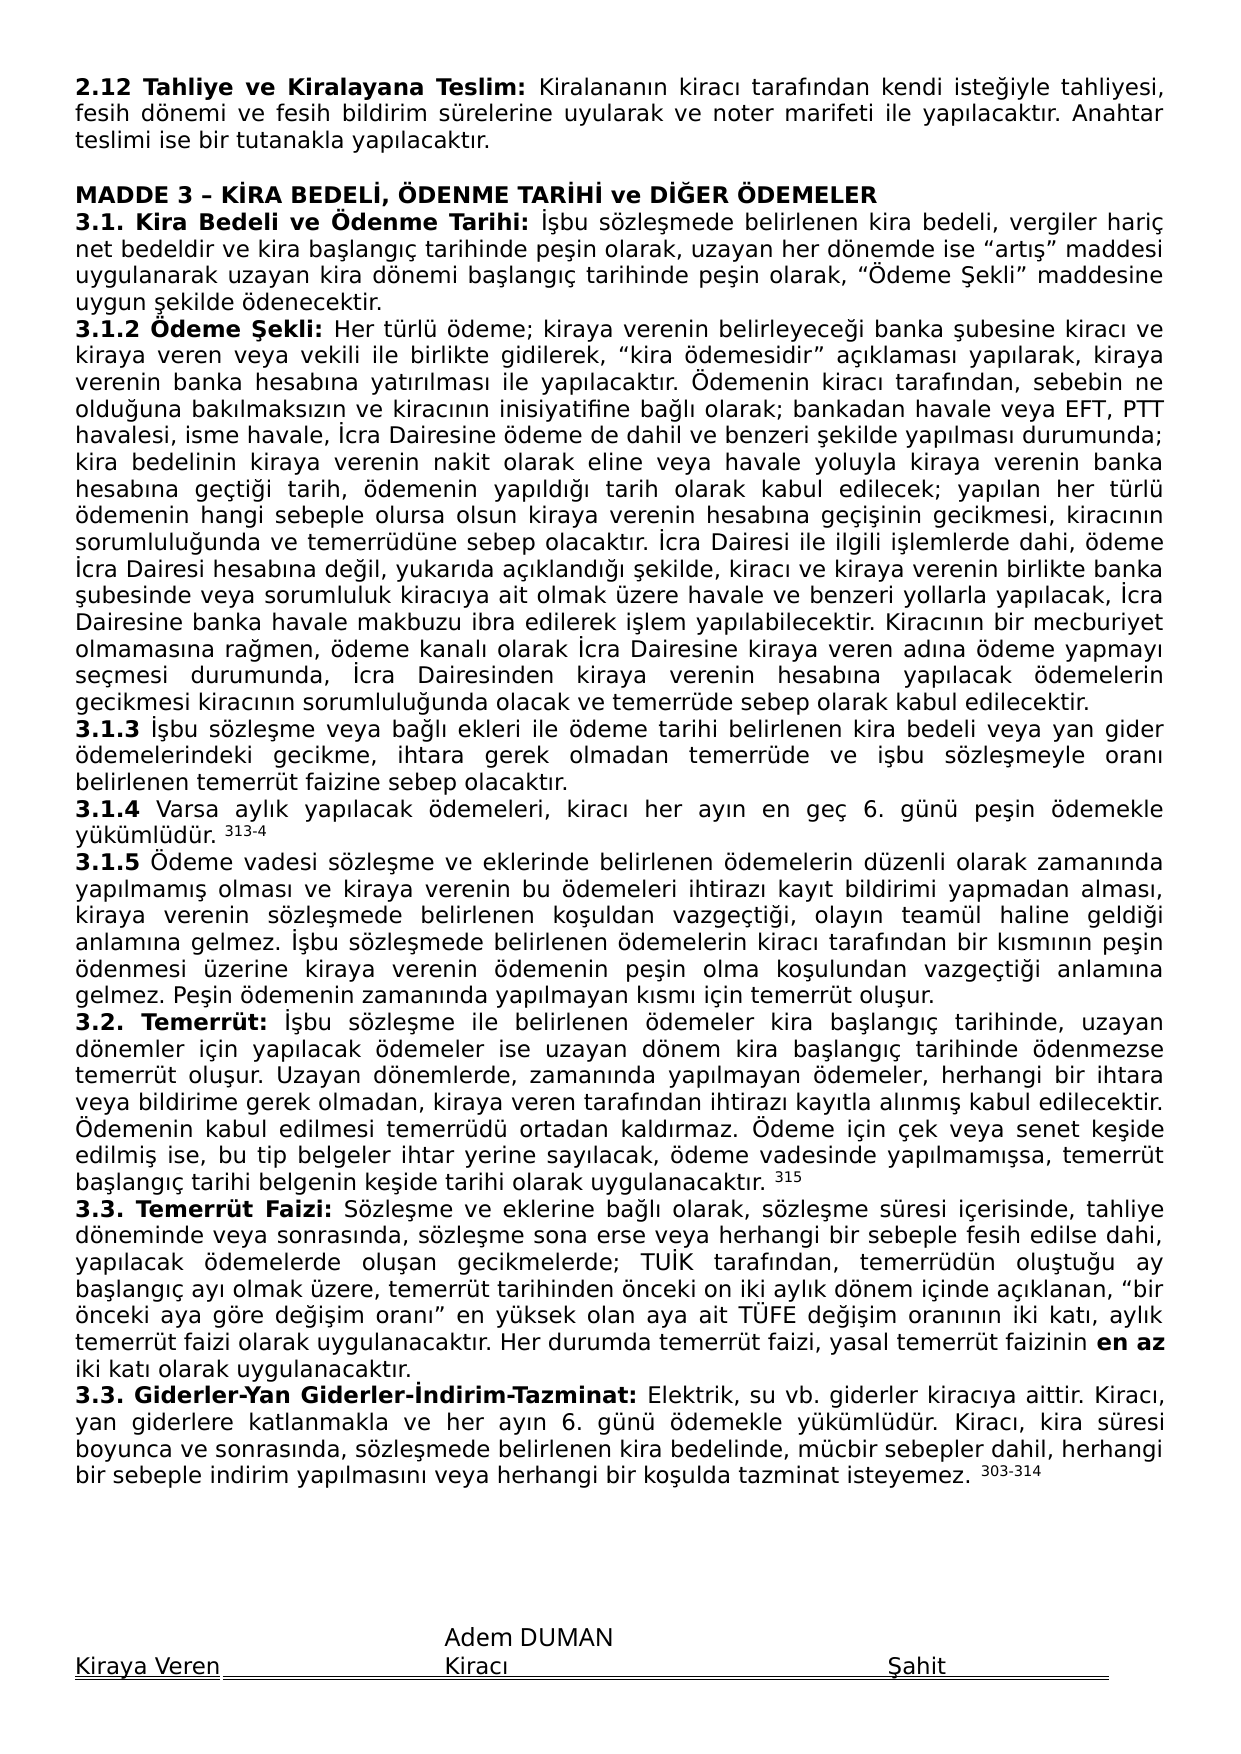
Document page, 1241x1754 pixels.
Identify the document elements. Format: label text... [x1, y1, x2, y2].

text 2.12 Tahliye ve Kiralayana Teslim: Kiralananın kiracı tarafından kendi isteğiyle tahliyesi, fesih dönemi ve fesih bildirim sürelerine uyularak ve noter marifeti ile yapılacaktır. Anahtar teslimi ise bir tutanakla yapılacaktır. [75, 74, 1165, 154]
text 3.1.5 Ödeme vadesi sözleşme ve eklerinde belirlenen ödemelerin düzenli olarak zamanında yapılmamış olması ve kiraya verenin bu ödemeleri ihtirazı kayıt bildirimi yapmadan alması, kiraya verenin sözleşmede belirlenen koşuldan vazgeçtiği, olayın teamül haline geldiği anlamına gelmez. İşbu sözleşmede belirlenen ödemelerin kiracı tarafından bir kısmının peşin ödenmesi üzerine kiraya verenin ödemenin peşin olma koşulundan vazgeçtiği anlamına gelmez. Peşin ödemenin zamanında yapılmayan kısmı için temerrüt oluşur. [75, 849, 1165, 1009]
text 3.3. Temerrüt Faizi: Sözleşme ve eklerine bağlı olarak, sözleşme süresi içerisinde, tahliye döneminde veya sonrasında, sözleşme sona erse veya herhangi bir sebeple fesih edilse dahi, yapılacak ödemelerde oluşan gecikmelerde; TUİK tarafından, temerrüdün oluştuğu ay başlangıç ayı olmak üzere, temerrüt tarihinden önceki on iki aylık dönem içinde açıklanan, “bir önceki aya göre değişim oranı” en yüksek olan aya ait TÜFE değişim oranının iki katı, aylık temerrüt faizi olarak uygulanacaktır. Her durumda temerrüt faizi, yasal temerrüt faizinin en az iki katı olarak uygulanacaktır. [75, 1196, 1165, 1382]
text 3.1.4 Varsa aylık yapılacak ödemeleri, kiracı her ayın en geç 6. günü peşin ödemekle yükümlüdür. 313-4 [75, 796, 1165, 849]
text 3.1. Kira Bedeli ve Ödenme Tarihi: İşbu sözleşmede belirlenen kira bedeli, vergiler hariç net bedeldir ve kira başlangıç tarihinde peşin olarak, uzayan her dönemde ise “artış” maddesi uygulanarak uzayan kira dönemi başlangıç tarihinde peşin olarak, “Ödeme Şekli” maddesine uygun şekilde ödenecektir. [75, 209, 1165, 316]
text MADDE 3 – KİRA BEDELİ, ÖDENME TARİHİ ve DİĞER ÖDEMELER [75, 182, 1165, 209]
text 3.2. Temerrüt: İşbu sözleşme ile belirlenen ödemeler kira başlangıç tarihinde, uzayan dönemler için yapılacak ödemeler ise uzayan dönem kira başlangıç tarihinde ödenmezse temerrüt oluşur. Uzayan dönemlerde, zamanında yapılmayan ödemeler, herhangi bir ihtara veya bildirime gerek olmadan, kiraya veren tarafından ihtirazı kayıtla alınmış kabul edilecektir. Ödemenin kabul edilmesi temerrüdü ortadan kaldırmaz. Ödeme için çek veya senet keşide edilmiş ise, bu tip belgeler ihtar yerine sayılacak, ödeme vadesinde yapılmamışsa, temerrüt başlangıç tarihi belgenin keşide tarihi olarak uygulanacaktır. 315 [75, 1009, 1165, 1196]
text 3.1.2 Ödeme Şekli: Her türlü ödeme; kiraya verenin belirleyeceği banka şubesine kiracı ve kiraya veren veya vekili ile birlikte gidilerek, “kira ödemesidir” açıklaması yapılarak, kiraya verenin banka hesabına yatırılması ile yapılacaktır. Ödemenin kiracı tarafından, sebebin ne olduğuna bakılmaksızın ve kiracının inisiyatifine bağlı olarak; bankadan havale veya EFT, PTT havalesi, isme havale, İcra Dairesine ödeme de dahil ve benzeri şekilde yapılması durumunda; kira bedelinin kiraya verenin nakit olarak eline veya havale yoluyla kiraya verenin banka hesabına geçtiği tarih, ödemenin yapıldığı tarih olarak kabul edilecek; yapılan her türlü ödemenin hangi sebeple olursa olsun kiraya verenin hesabına geçişinin gecikmesi, kiracının sorumluluğunda ve temerrüdüne sebep olacaktır. İcra Dairesi ile ilgili işlemlerde dahi, ödeme İcra Dairesi hesabına değil, yukarıda açıklandığı şekilde, kiracı ve kiraya verenin birlikte banka şubesinde veya sorumluluk kiracıya ait olmak üzere havale ve benzeri yollarla yapılacak, İcra Dairesine banka havale makbuzu ibra edilerek işlem yapılabilecektir. Kiracının bir mecburiyet olmamasına rağmen, ödeme kanalı olarak İcra Dairesine kiraya veren adına ödeme yapmayı seçmesi durumunda, İcra Dairesinden kiraya verenin hesabına yapılacak ödemelerin gecikmesi kiracının sorumluluğunda olacak ve temerrüde sebep olarak kabul edilecektir. [75, 316, 1165, 716]
text 3.1.3 İşbu sözleşme veya bağlı ekleri ile ödeme tarihi belirlenen kira bedeli veya yan gider ödemelerindeki gecikme, ihtara gerek olmadan temerrüde ve işbu sözleşmeyle oranı belirlenen temerrüt faizine sebep olacaktır. [75, 716, 1165, 796]
text 3.3. Giderler-Yan Giderler-İndirim-Tazminat: Elektrik, su vb. giderler kiracıya aittir. Kiracı, yan giderlere katlanmakla ve her ayın 6. günü ödemekle yükümlüdür. Kiracı, kira süresi boyunca ve sonrasında, sözleşmede belirlenen kira bedelinde, mücbir sebepler dahil, herhangi bir sebeple indirim yapılmasını veya herhangi bir koşulda tazminat isteyemez. 303-314 [75, 1382, 1165, 1489]
